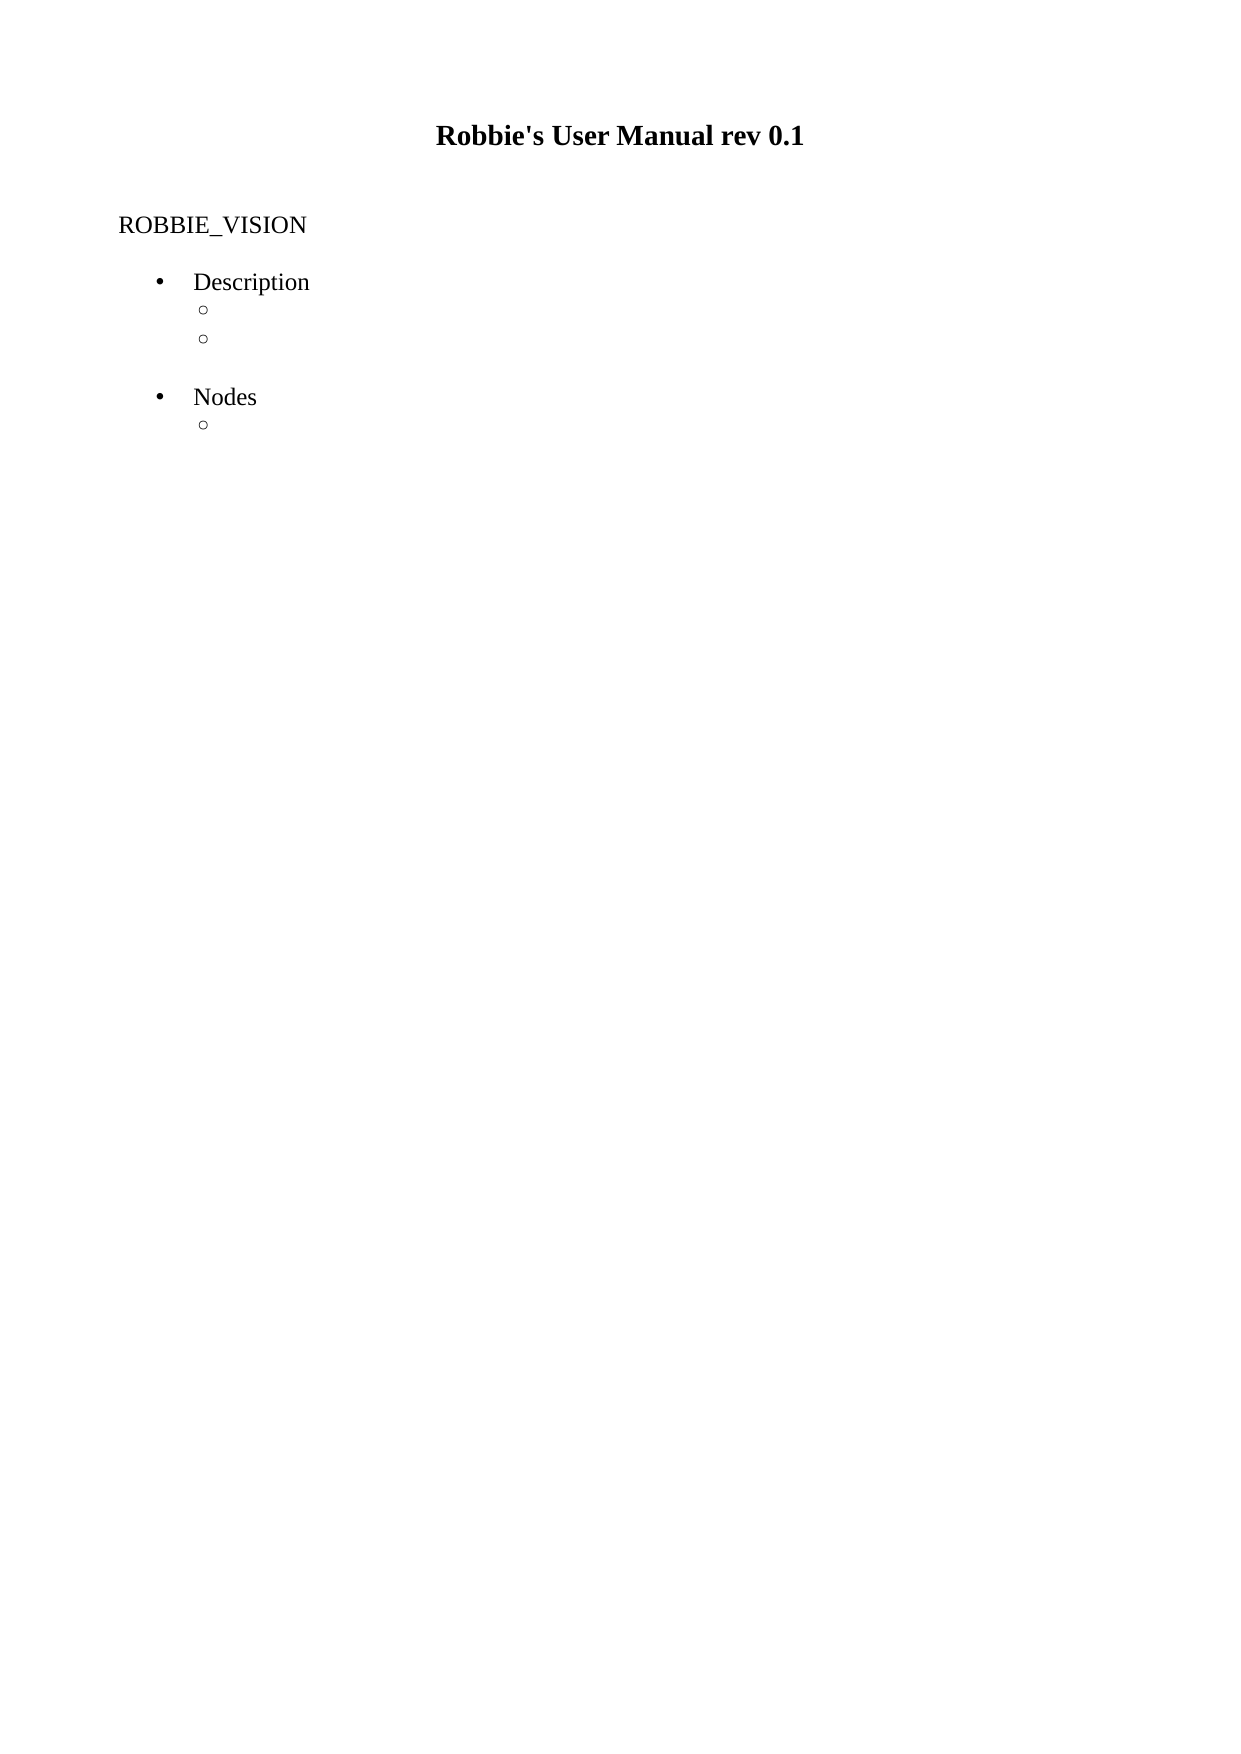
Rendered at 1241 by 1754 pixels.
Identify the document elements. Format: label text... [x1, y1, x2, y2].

list Nodes [156, 382, 1122, 411]
list Description [156, 267, 1122, 296]
text ROBBIE_VISION [118, 210, 1122, 239]
